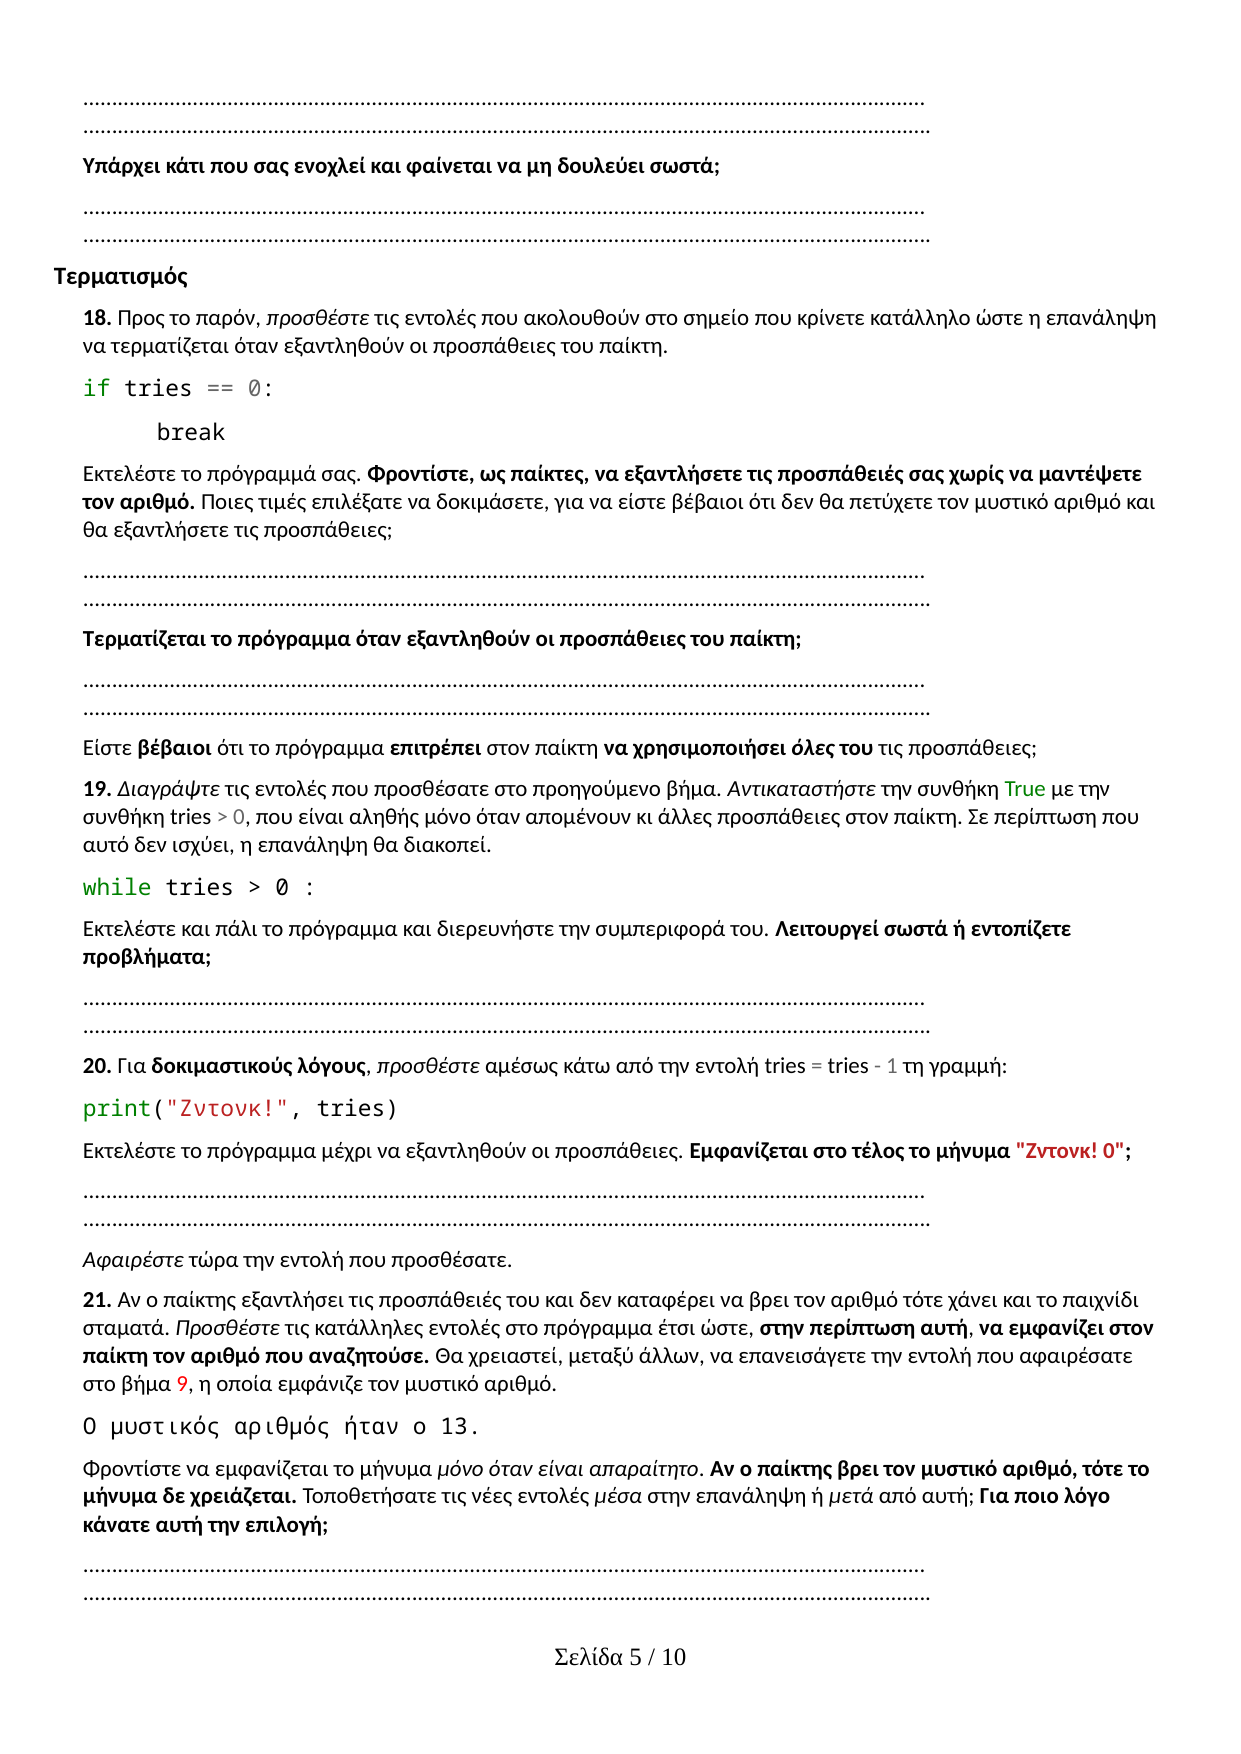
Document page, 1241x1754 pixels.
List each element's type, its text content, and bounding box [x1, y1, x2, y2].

text .................................................................................................................................................. [83, 1176, 1157, 1204]
text while tries > 0 : [83, 871, 1157, 902]
text Ο μυστικός αριθμός ήταν ο 13. [83, 1410, 1157, 1441]
text break [83, 416, 1157, 447]
text ................................................................................................................................................... [83, 1204, 1157, 1232]
text Εκτελέστε το πρόγραμμά σας. Φροντίστε, ως παίκτες, να εξαντλήσετε τις προσπάθειές σας χωρίς να μαντέψετε τον αριθμό. Ποιες τιμές επιλέξατε να δοκιμάσετε, για να είστε βέβαιοι ότι δεν θα πετύχετε τον μυστικό αριθμό και θα εξαντλήσετε τις προσπάθειες; [83, 459, 1157, 543]
text .................................................................................................................................................. [83, 556, 1157, 584]
text Φροντίστε να εμφανίζεται το μήνυμα μόνο όταν είναι απαραίτητο. Αν ο παίκτης βρει τον μυστικό αριθμό, τότε το μήνυμα δε χρειάζεται. Τοποθετήσατε τις νέες εντολές μέσα στην επανάληψη ή μετά από αυτή; Για ποιο λόγο κάνατε αυτή την επιλογή; [83, 1454, 1157, 1538]
text Εκτελέστε και πάλι το πρόγραμμα και διερευνήστε την συμπεριφορά του. Λειτουργεί σωστά ή εντοπίζετε προβλήματα; [83, 914, 1157, 970]
text ................................................................................................................................................... [83, 220, 1157, 248]
text Είστε βέβαιοι ότι το πρόγραμμα επιτρέπει στον παίκτη να χρησιμοποιήσει όλες του τις προσπάθειες; [83, 733, 1157, 762]
text .................................................................................................................................................. [83, 1550, 1157, 1578]
text Αφαιρέστε τώρα την εντολή που προσθέσατε. [83, 1245, 1157, 1273]
text ................................................................................................................................................... [83, 693, 1157, 721]
text Εκτελέστε το πρόγραμμα μέχρι να εξαντληθούν οι προσπάθειες. Eμφανίζεται στο τέλος το μήνυμα "Ζντονκ! 0"; [83, 1136, 1157, 1164]
text ................................................................................................................................................... [83, 1011, 1157, 1039]
text Τερματίζεται το πρόγραμμα όταν εξαντληθούν οι προσπάθειες του παίκτη; [83, 624, 1157, 652]
text 21. Αν ο παίκτης εξαντλήσει τις προσπάθειές του και δεν καταφέρει να βρει τον αριθμό τότε χάνει και το παιχνίδι σταματά. Προσθέστε τις κατάλληλες εντολές στο πρόγραμμα έτσι ώστε, στην περίπτωση αυτή, να εμφανίζει στον παίκτη τον αριθμό που αναζητούσε. Θα χρειαστεί, μεταξύ άλλων, να επανεισάγετε την εντολή που αφαιρέσατε στο βήμα 9, η οποία εμφάνιζε τον μυστικό αριθμό. [83, 1285, 1157, 1397]
text 18. Προς το παρόν, προσθέστε τις εντολές που ακολουθούν στο σημείο που κρίνετε κατάλληλο ώστε η επανάληψη να τερματίζεται όταν εξαντληθούν οι προσπάθειες του παίκτη. [83, 303, 1157, 359]
text .................................................................................................................................................. [83, 983, 1157, 1011]
text 20. Για δοκιμαστικούς λόγους, προσθέστε αμέσως κάτω από την εντολή tries = tries - 1 τη γραμμή: [83, 1051, 1157, 1079]
text Υπάρχει κάτι που σας ενοχλεί και φαίνεται να μη δουλεύει σωστά; [83, 151, 1157, 179]
text print("Ζντονκ!", tries) [83, 1092, 1157, 1123]
text ................................................................................................................................................... [83, 1578, 1157, 1606]
text ................................................................................................................................................... [83, 111, 1157, 139]
text .................................................................................................................................................. [83, 83, 1157, 111]
text if tries == 0: [83, 372, 1157, 403]
text .................................................................................................................................................. [83, 192, 1157, 220]
text Τερματισμός [53, 260, 1157, 291]
text 19. Διαγράψτε τις εντολές που προσθέσατε στο προηγούμενο βήμα. Αντικαταστήστε την συνθήκη True με την συνθήκη tries > 0, που είναι αληθής μόνο όταν απομένουν κι άλλες προσπάθειες στον παίκτη. Σε περίπτωση που αυτό δεν ισχύει, η επανάληψη θα διακοπεί. [83, 774, 1157, 858]
text ................................................................................................................................................... [83, 584, 1157, 612]
text .................................................................................................................................................. [83, 665, 1157, 693]
